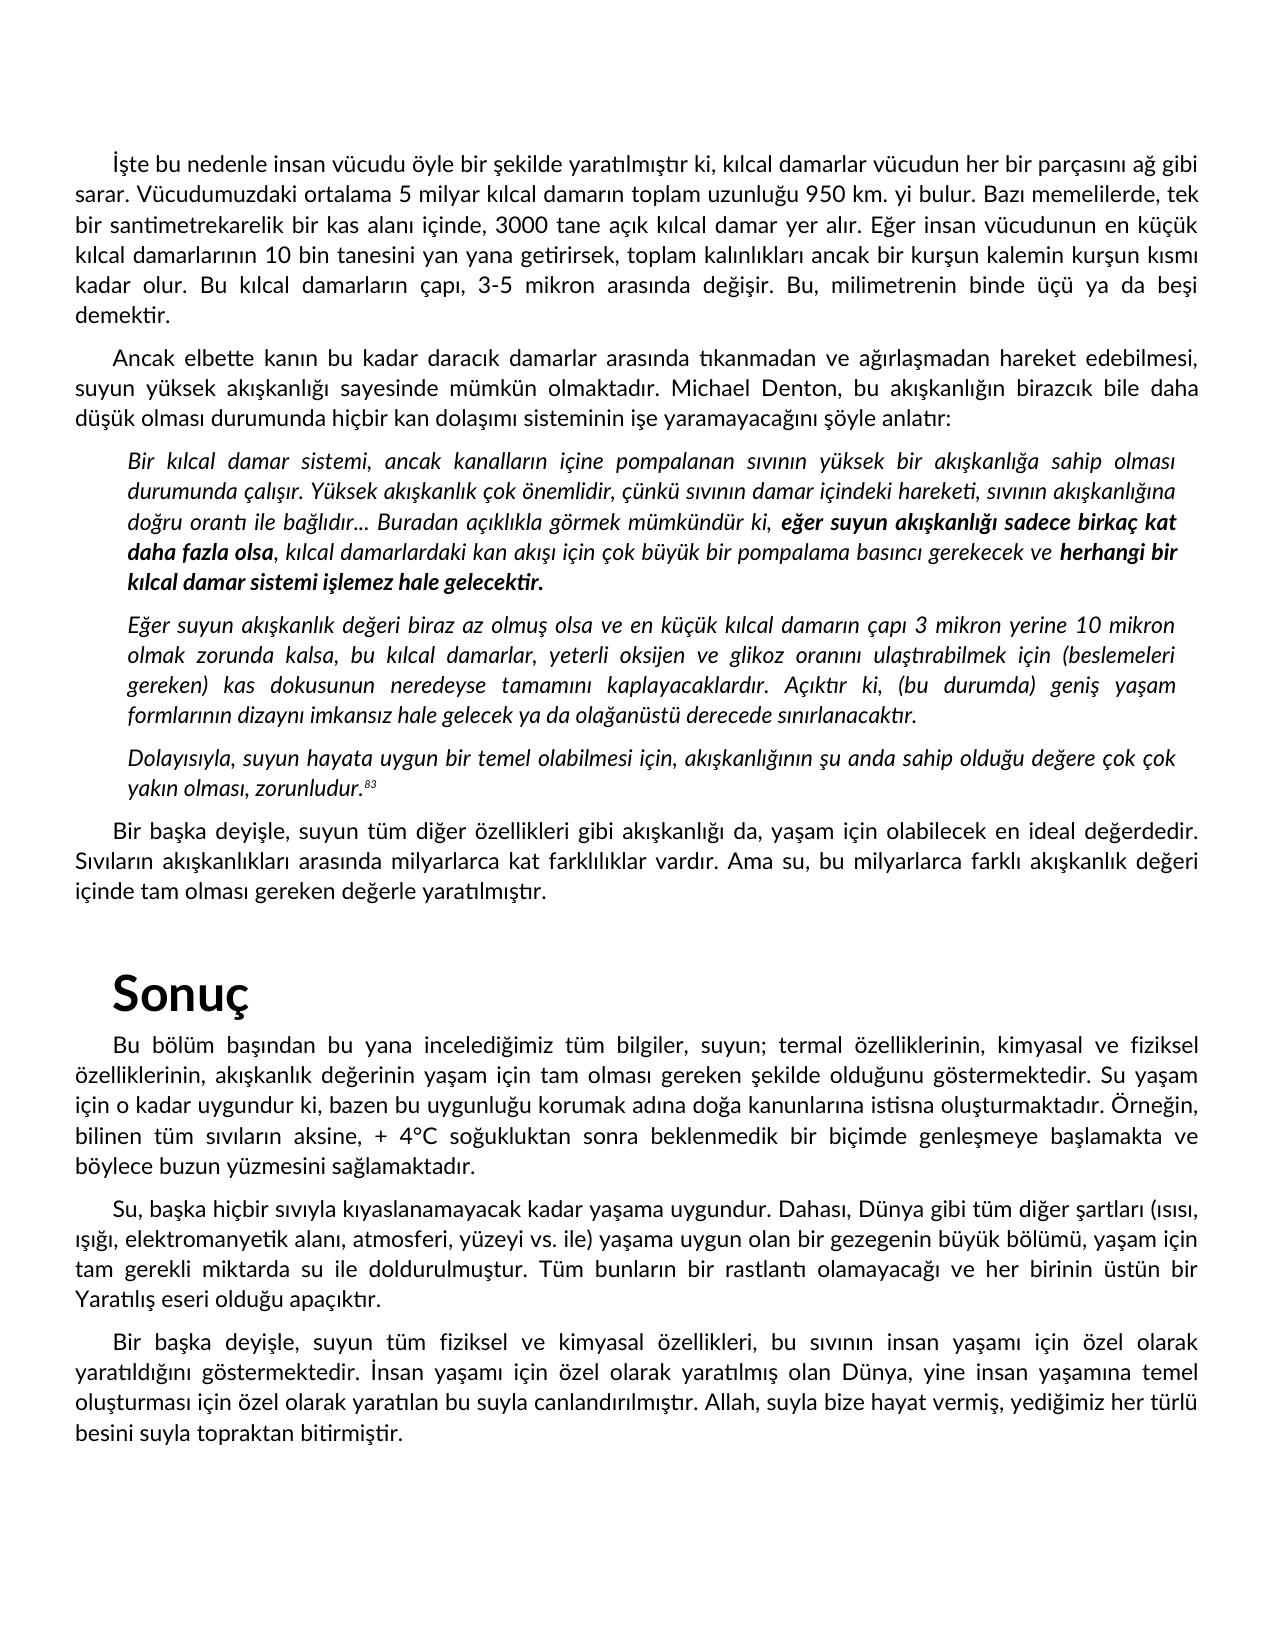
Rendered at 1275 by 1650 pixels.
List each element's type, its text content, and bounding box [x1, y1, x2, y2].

text Bir başka deyişle, suyun tüm fiziksel ve kimyasal özellikleri, bu sıvının insan yaşamı için özel olarak yaratıldığını göstermektedir. İnsan yaşamı için özel olarak yaratılmış olan Dünya, yine insan yaşamına temel oluşturması için özel olarak yaratılan bu suyla canlandırılmıştır. Allah, suyla bize hayat vermiş, yediğimiz her türlü besini suyla topraktan bitirmiştir. [75, 1328, 1200, 1446]
text Su, başka hiçbir sıvıyla kıyaslanamayacak kadar yaşama uygundur. Dahası, Dünya gibi tüm diğer şartları (ısısı, ışığı, elektromanyetik alanı, atmosferi, yüzeyi vs. ile) yaşama uygun olan bir gezegenin büyük bölümü, yaşam için tam gerekli miktarda su ile doldurulmuştur. Tüm bunların bir rastlantı olamayacağı ve her birinin üstün bir Yaratılış eseri olduğu apaçıktır. [75, 1194, 1200, 1312]
text Dolayısıyla, suyun hayata uygun bir temel olabilmesi için, akışkanlığının şu anda sahip olduğu değere çok çok yakın olması, zorunludur.83 [127, 744, 1177, 801]
text Ancak elbette kanın bu kadar daracık damarlar arasında tıkanmadan ve ağırlaşmadan hareket edebilmesi, suyun yüksek akışkanlığı sayesinde mümkün olmaktadır. Michael Denton, bu akışkanlığın birazcık bile daha düşük olması durumunda hiçbir kan dolaşımı sisteminin işe yaramayacağını şöyle anlatır: [75, 344, 1200, 432]
subtitle Sonuç [112, 962, 1200, 1022]
text Eğer suyun akışkanlık değeri biraz az olmuş olsa ve en küçük kılcal damarın çapı 3 mikron yerine 10 mikron olmak zorunda kalsa, bu kılcal damarlar, yeterli oksijen ve glikoz oranını ulaştırabilmek için (beslemeleri gereken) kas dokusunun neredeyse tamamını kaplayacaklardır. Açıktır ki, (bu durumda) geniş yaşam formlarının dizaynı imkansız hale gelecek ya da olağanüstü derecede sınırlanacaktır. [127, 610, 1177, 728]
text Bu bölüm başından bu yana incelediğimiz tüm bilgiler, suyun; termal özelliklerinin, kimyasal ve fiziksel özelliklerinin, akışkanlık değerinin yaşam için tam olması gereken şekilde olduğunu göstermektedir. Su yaşam için o kadar uygundur ki, bazen bu uygunluğu korumak adına doğa kanunlarına istisna oluşturmaktadır. Örneğin, bilinen tüm sıvıların aksine, + 4°C soğukluktan sonra beklenmedik bir biçimde genleşmeye başlamakta ve böylece buzun yüzmesini sağlamaktadır. [75, 1031, 1200, 1179]
text İşte bu nedenle insan vücudu öyle bir şekilde yaratılmıştır ki, kılcal damarlar vücudun her bir parçasını ağ gibi sarar. Vücudumuzdaki ortalama 5 milyar kılcal damarın toplam uzunluğu 950 km. yi bulur. Bazı memelilerde, tek bir santimetrekarelik bir kas alanı içinde, 3000 tane açık kılcal damar yer alır. Eğer insan vücudunun en küçük kılcal damarlarının 10 bin tanesini yan yana getirirsek, toplam kalınlıkları ancak bir kurşun kalemin kurşun kısmı kadar olur. Bu kılcal damarların çapı, 3-5 mikron arasında değişir. Bu, milimetrenin binde üçü ya da beşi demektir. [75, 150, 1200, 328]
text Bir başka deyişle, suyun tüm diğer özellikleri gibi akışkanlığı da, yaşam için olabilecek en ideal değerdedir. Sıvıların akışkanlıkları arasında milyarlarca kat farklılıklar vardır. Ama su, bu milyarlarca farklı akışkanlık değeri içinde tam olması gereken değerle yaratılmıştır. [75, 817, 1200, 904]
text Bir kılcal damar sistemi, ancak kanalların içine pompalanan sıvının yüksek bir akışkanlığa sahip olması durumunda çalışır. Yüksek akışkanlık çok önemlidir, çünkü sıvının damar içindeki hareketi, sıvının akışkanlığına doğru orantı ile bağlıdır... Buradan açıklıkla görmek mümkündür ki, eğer suyun akışkanlığı sadece birkaç kat daha fazla olsa, kılcal damarlardaki kan akışı için çok büyük bir pompalama basıncı gerekecek ve herhangi bir kılcal damar sistemi işlemez hale gelecektir. [127, 447, 1177, 595]
